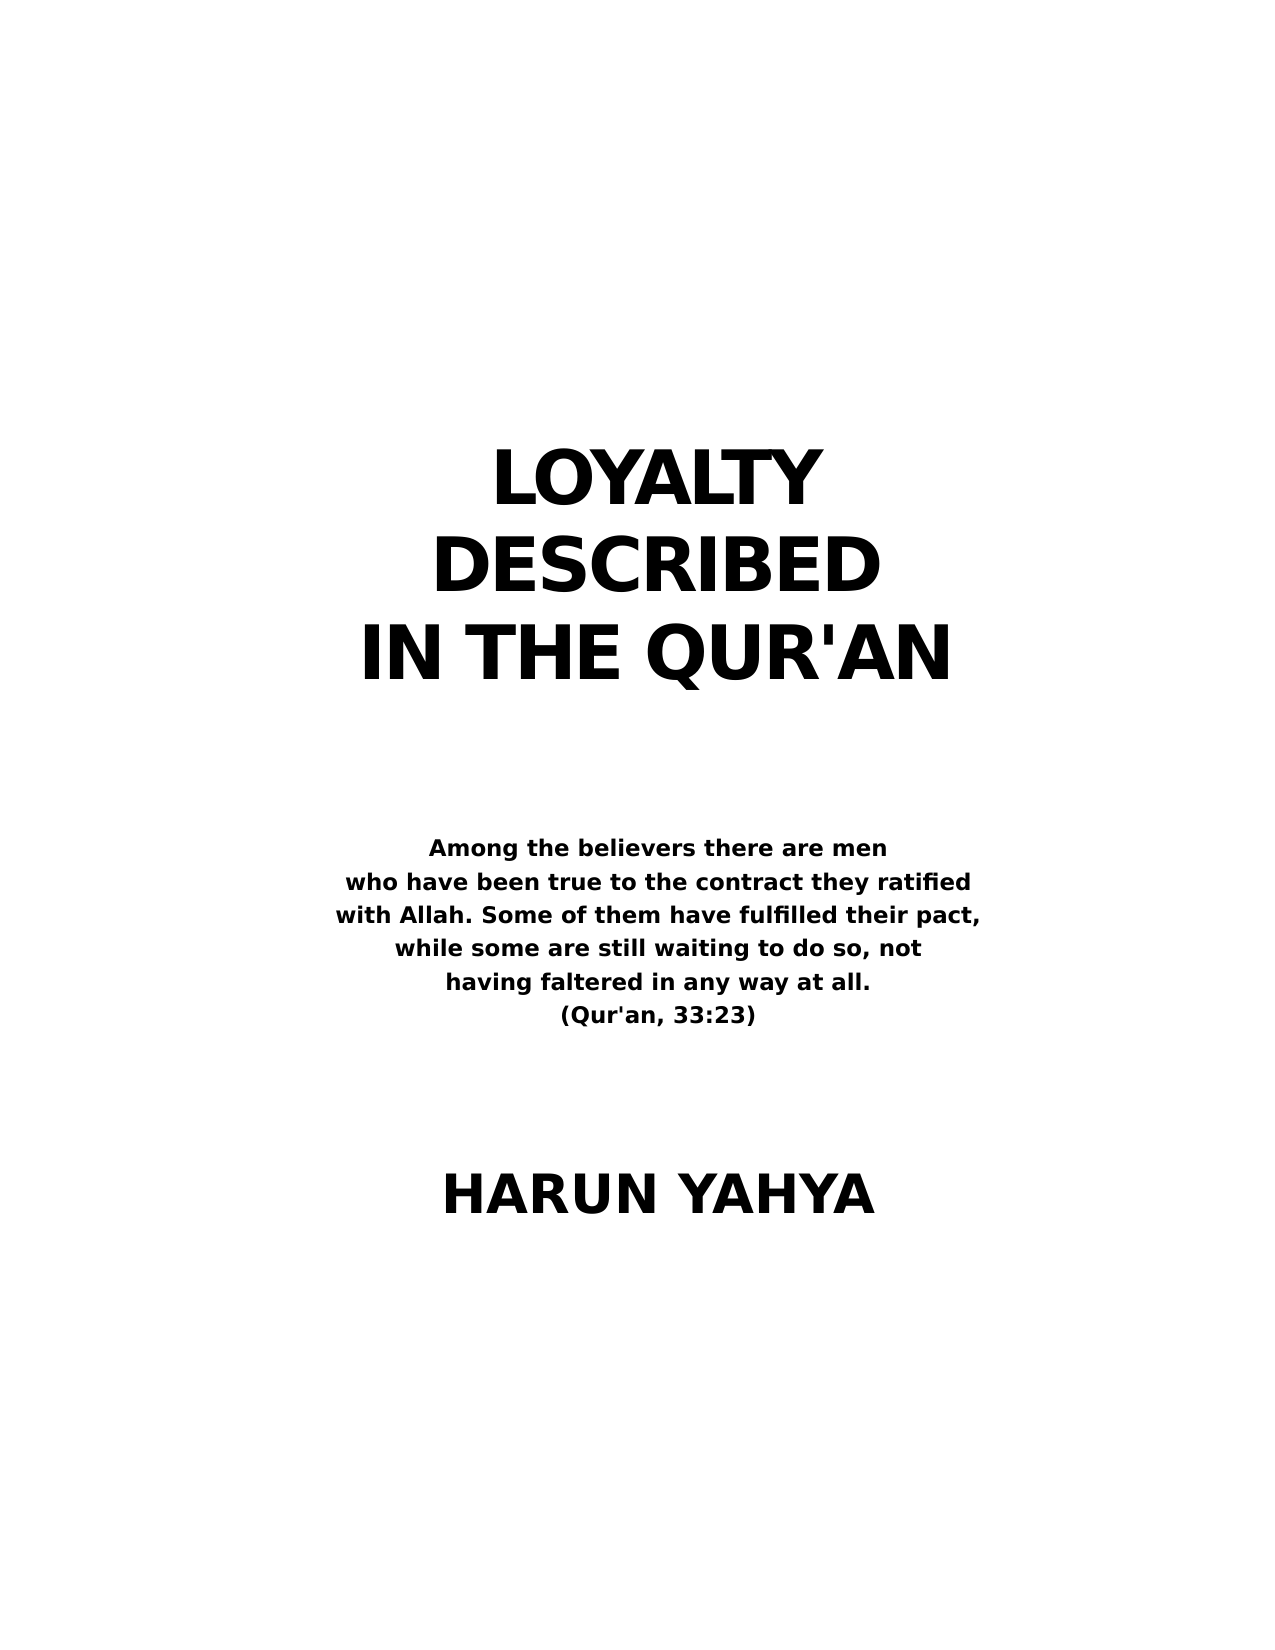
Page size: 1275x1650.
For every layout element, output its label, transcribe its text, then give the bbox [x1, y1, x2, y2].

text having faltered in any way at all. [112, 963, 1145, 997]
text IN THE QUR'AN [112, 609, 1145, 697]
text Among the believers there are men [112, 830, 1145, 863]
text who have been true to the contract they ratified [112, 863, 1145, 897]
text with Allah. Some of them have fulfilled their pact, [112, 897, 1145, 930]
text (Qur'an, 33:23) [112, 997, 1145, 1030]
text while some are still waiting to do so, not [112, 930, 1145, 963]
text HARUN YAHYA [112, 1163, 1145, 1226]
text DESCRIBED [112, 522, 1145, 609]
text LOYALTY [112, 435, 1145, 522]
